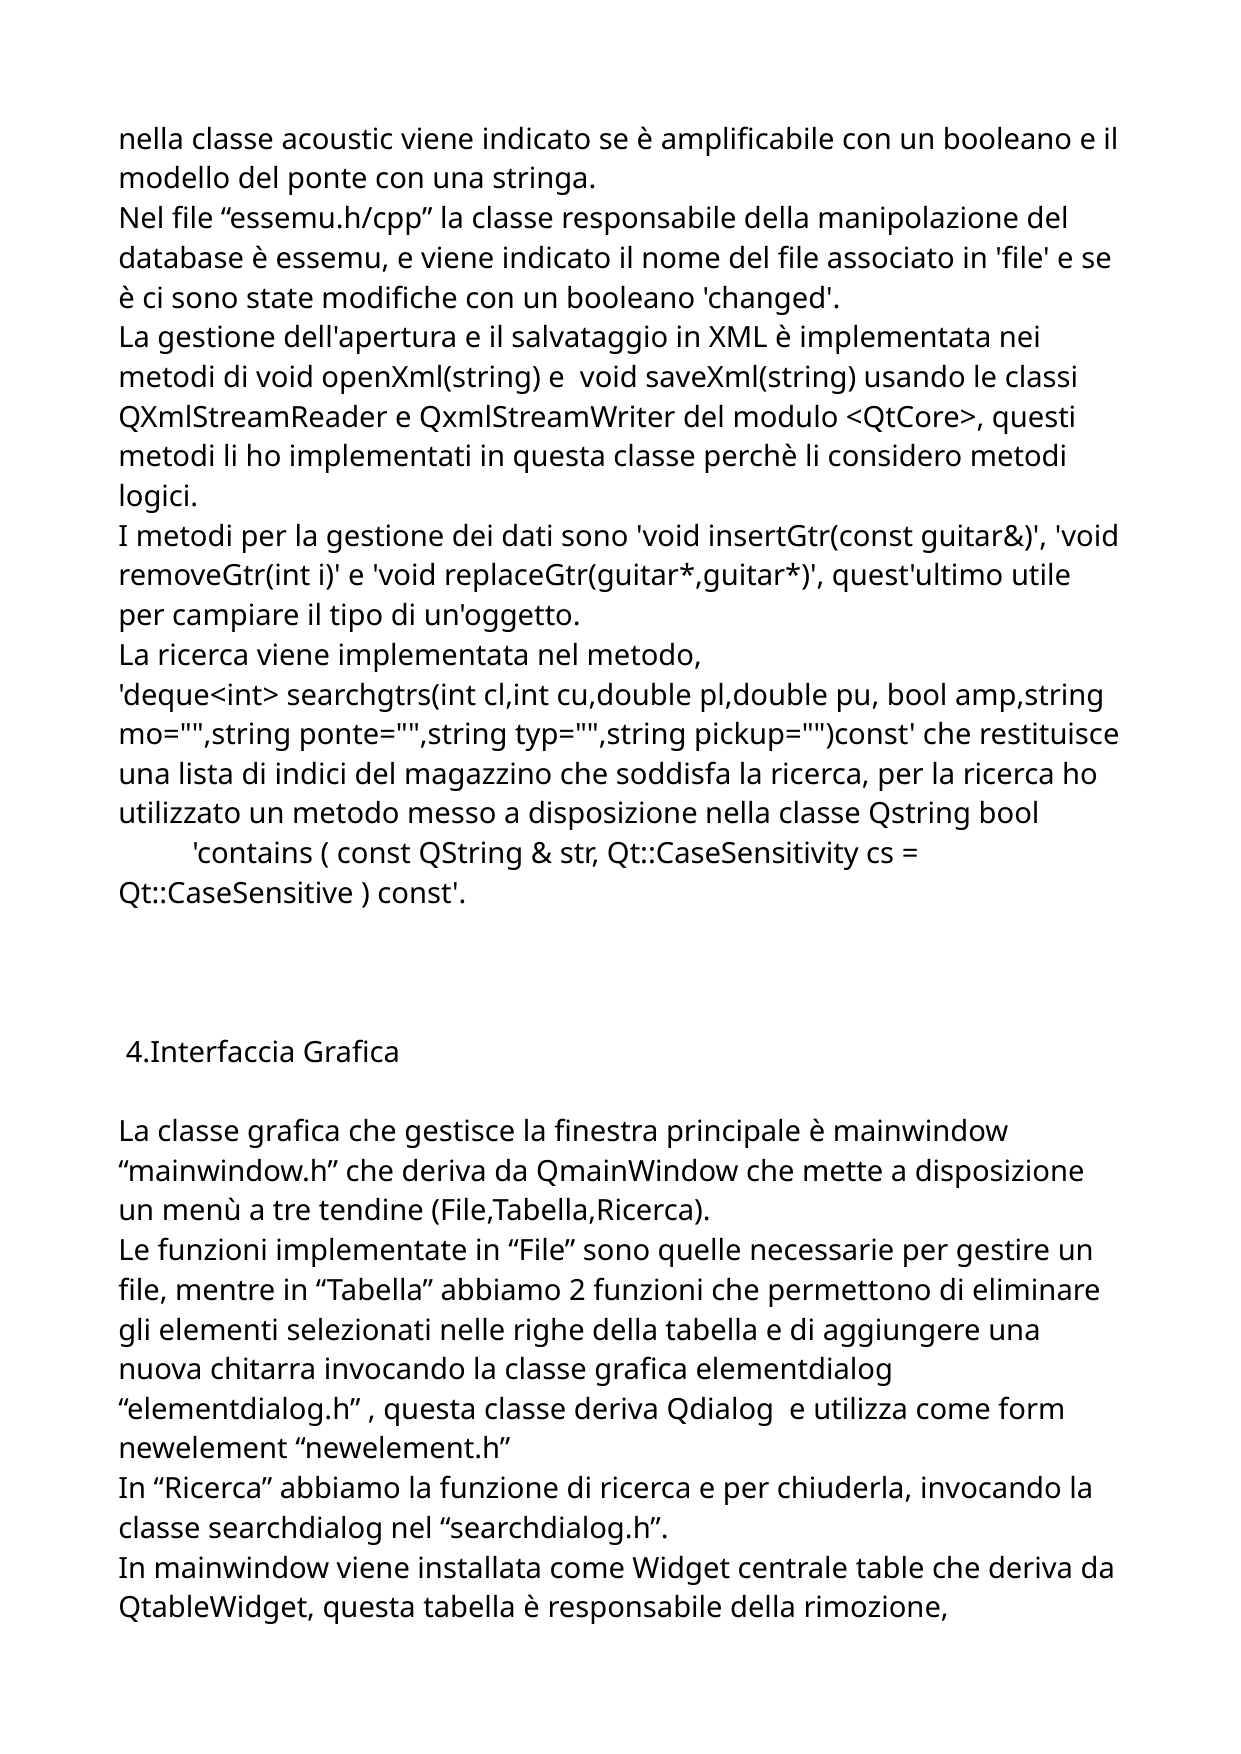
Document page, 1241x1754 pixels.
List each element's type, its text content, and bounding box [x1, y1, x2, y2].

text nella classe acoustic viene indicato se è amplificabile con un booleano e il modello del ponte con una stringa. [118, 118, 1122, 197]
text La ricerca viene implementata nel metodo, [118, 634, 1122, 674]
text In “Ricerca” abbiamo la funzione di ricerca e per chiuderla, invocando la classe searchdialog nel “searchdialog.h”. [118, 1467, 1122, 1547]
text 'deque<int> searchgtrs(int cl,int cu,double pl,double pu, bool amp,string mo="",string ponte="",string typ="",string pickup="")const' che restituisce una lista di indici del magazzino che soddisfa la ricerca, per la ricerca ho utilizzato un metodo messo a disposizione nella classe Qstring bool 'contains ( const QString & str, Qt::CaseSensitivity cs = Qt::CaseSensitive ) const'. [118, 674, 1122, 912]
text La gestione dell'apertura e il salvataggio in XML è implementata nei metodi di void openXml(string) e void saveXml(string) usando le classi QXmlStreamReader e QxmlStreamWriter del modulo <QtCore>, questi metodi li ho implementati in questa classe perchè li considero metodi logici. [118, 317, 1122, 515]
text I metodi per la gestione dei dati sono 'void insertGtr(const guitar&)', 'void removeGtr(int i)' e 'void replaceGtr(guitar*,guitar*)', quest'ultimo utile per campiare il tipo di un'oggetto. [118, 515, 1122, 634]
text In mainwindow viene installata come Widget centrale table che deriva da QtableWidget, questa tabella è responsabile della rimozione, [118, 1547, 1122, 1626]
text Le funzioni implementate in “File” sono quelle necessarie per gestire un file, mentre in “Tabella” abbiamo 2 funzioni che permettono di eliminare gli elementi selezionati nelle righe della tabella e di aggiungere una nuova chitarra invocando la classe grafica elementdialog “elementdialog.h” , questa classe deriva Qdialog e utilizza come form newelement “newelement.h” [118, 1229, 1122, 1467]
text La classe grafica che gestisce la finestra principale è mainwindow “mainwindow.h” che deriva da QmainWindow che mette a disposizione un menù a tre tendine (File,Tabella,Ricerca). [118, 1110, 1122, 1229]
text Nel file “essemu.h/cpp” la classe responsabile della manipolazione del database è essemu, e viene indicato il nome del file associato in 'file' e se è ci sono state modifiche con un booleano 'changed'. [118, 197, 1122, 317]
text 4.Interfaccia Grafica [118, 1031, 1122, 1071]
